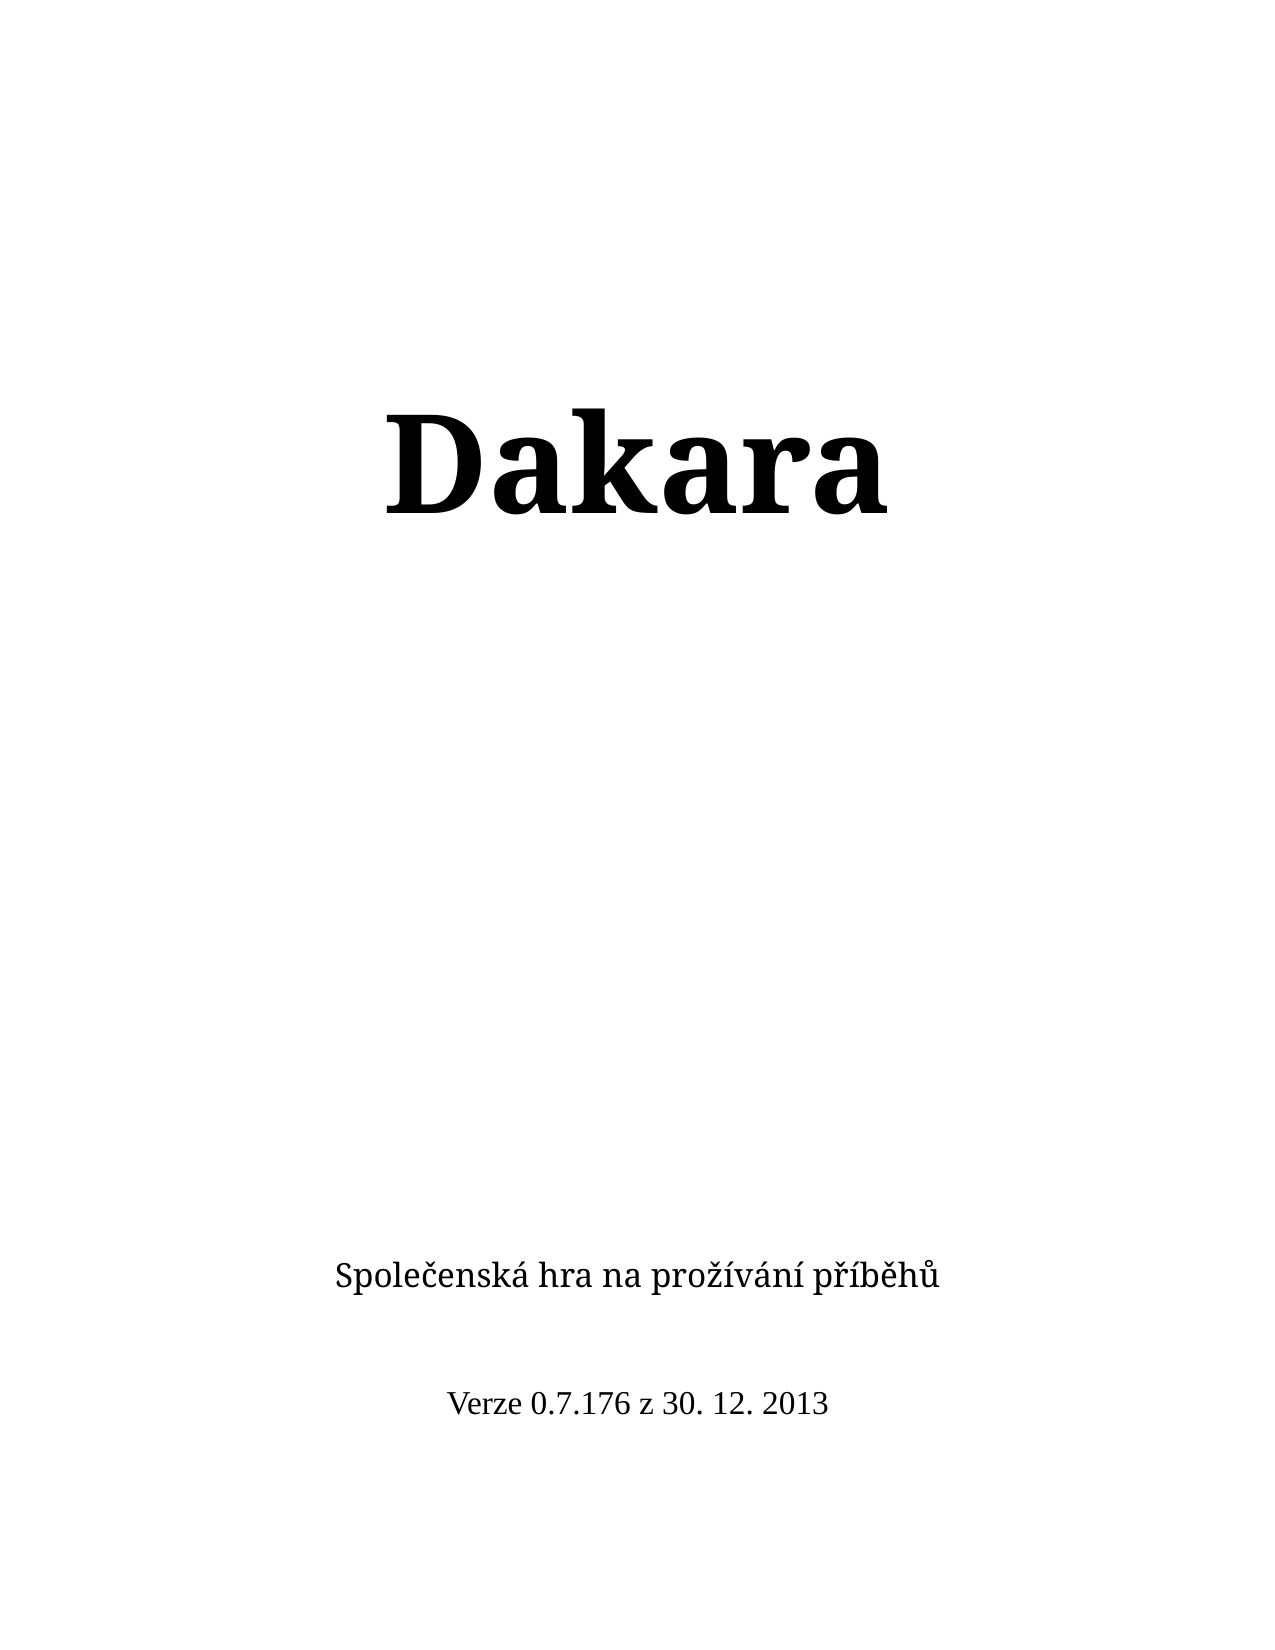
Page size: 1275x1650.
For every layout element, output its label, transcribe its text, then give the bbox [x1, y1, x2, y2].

subtitle Dakara [187, 366, 1087, 553]
text Společenská hra na prožívání příběhů [187, 1252, 1087, 1298]
text Verze 0.7.176 z 30. 12. 2013 [187, 1383, 1087, 1422]
